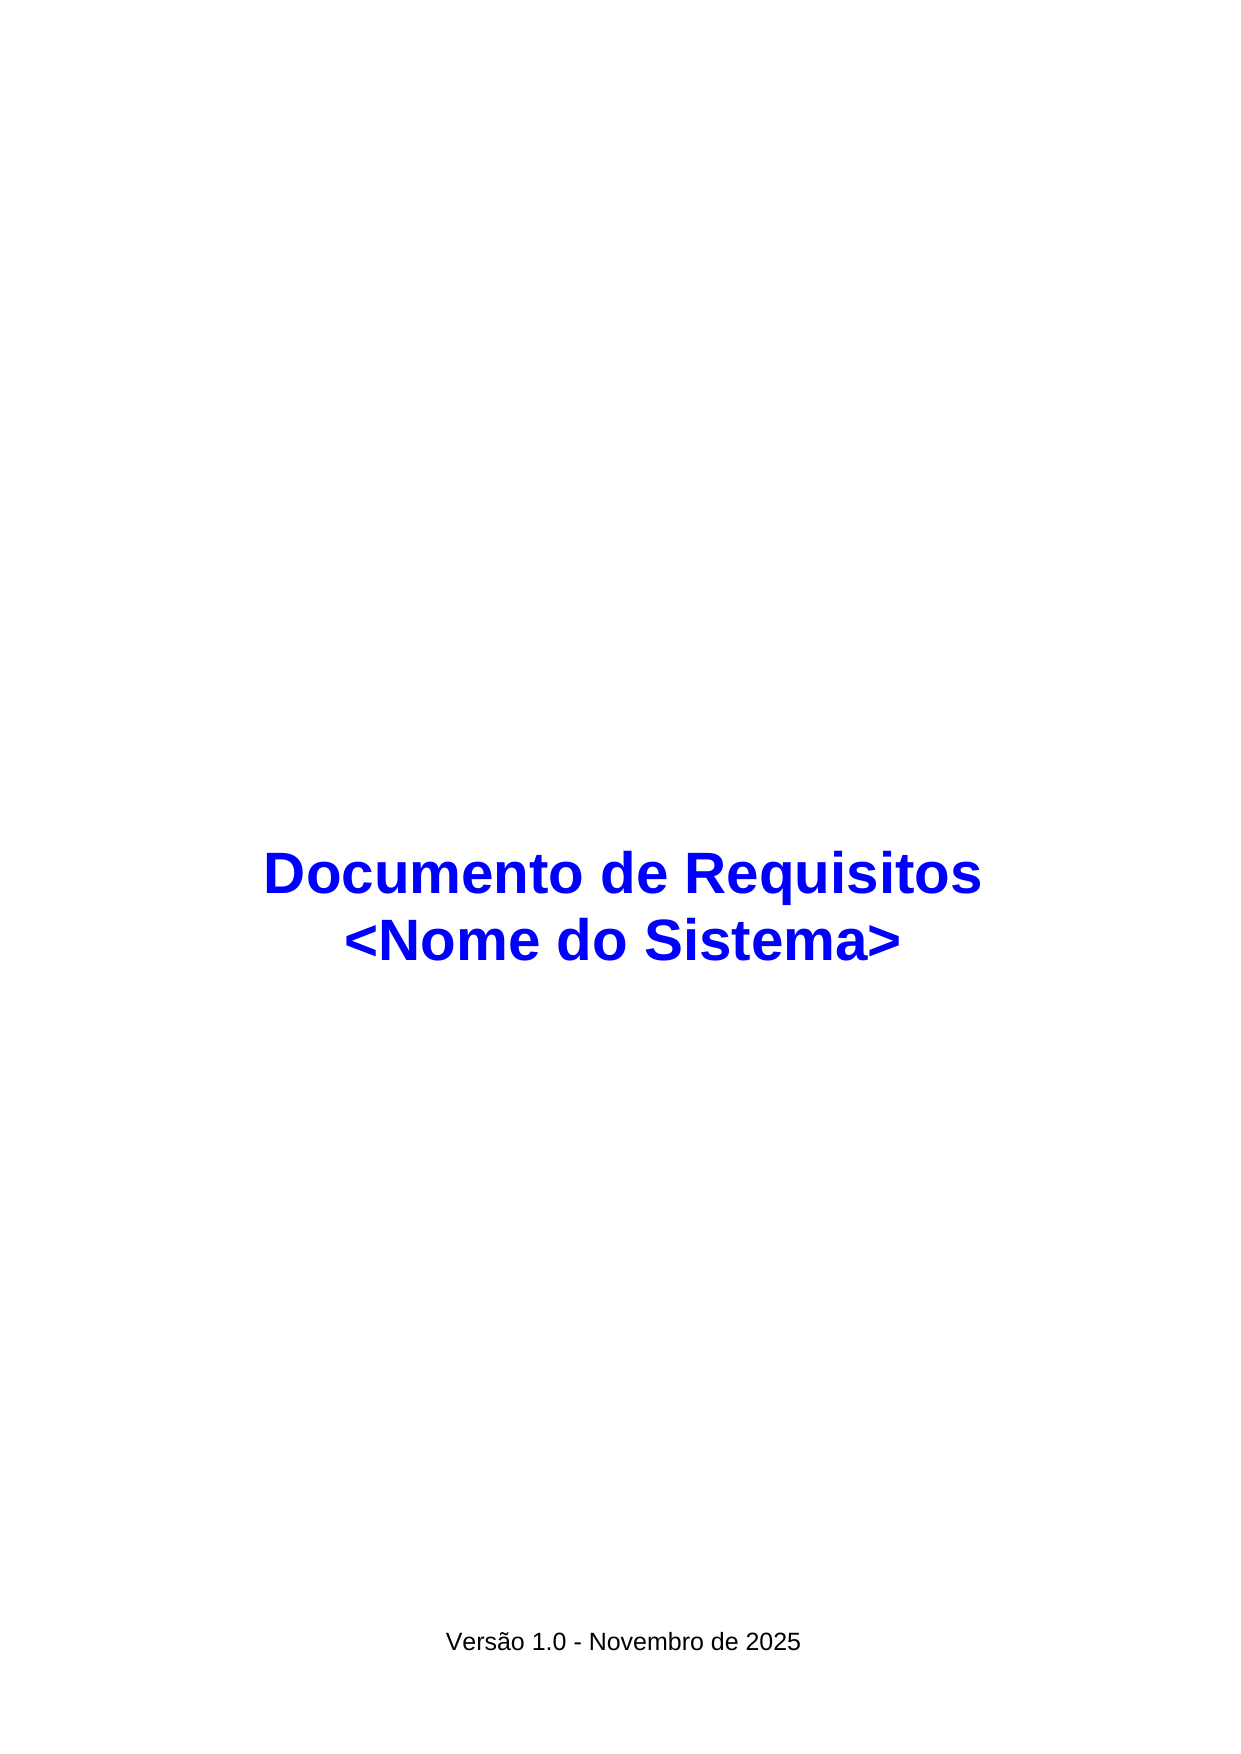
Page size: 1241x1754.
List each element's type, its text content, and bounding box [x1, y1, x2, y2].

text Documento de Requisitos <Nome do Sistema> [153, 839, 1093, 973]
text Versão 1.0 - Novembro de 2025 [153, 1627, 1093, 1656]
